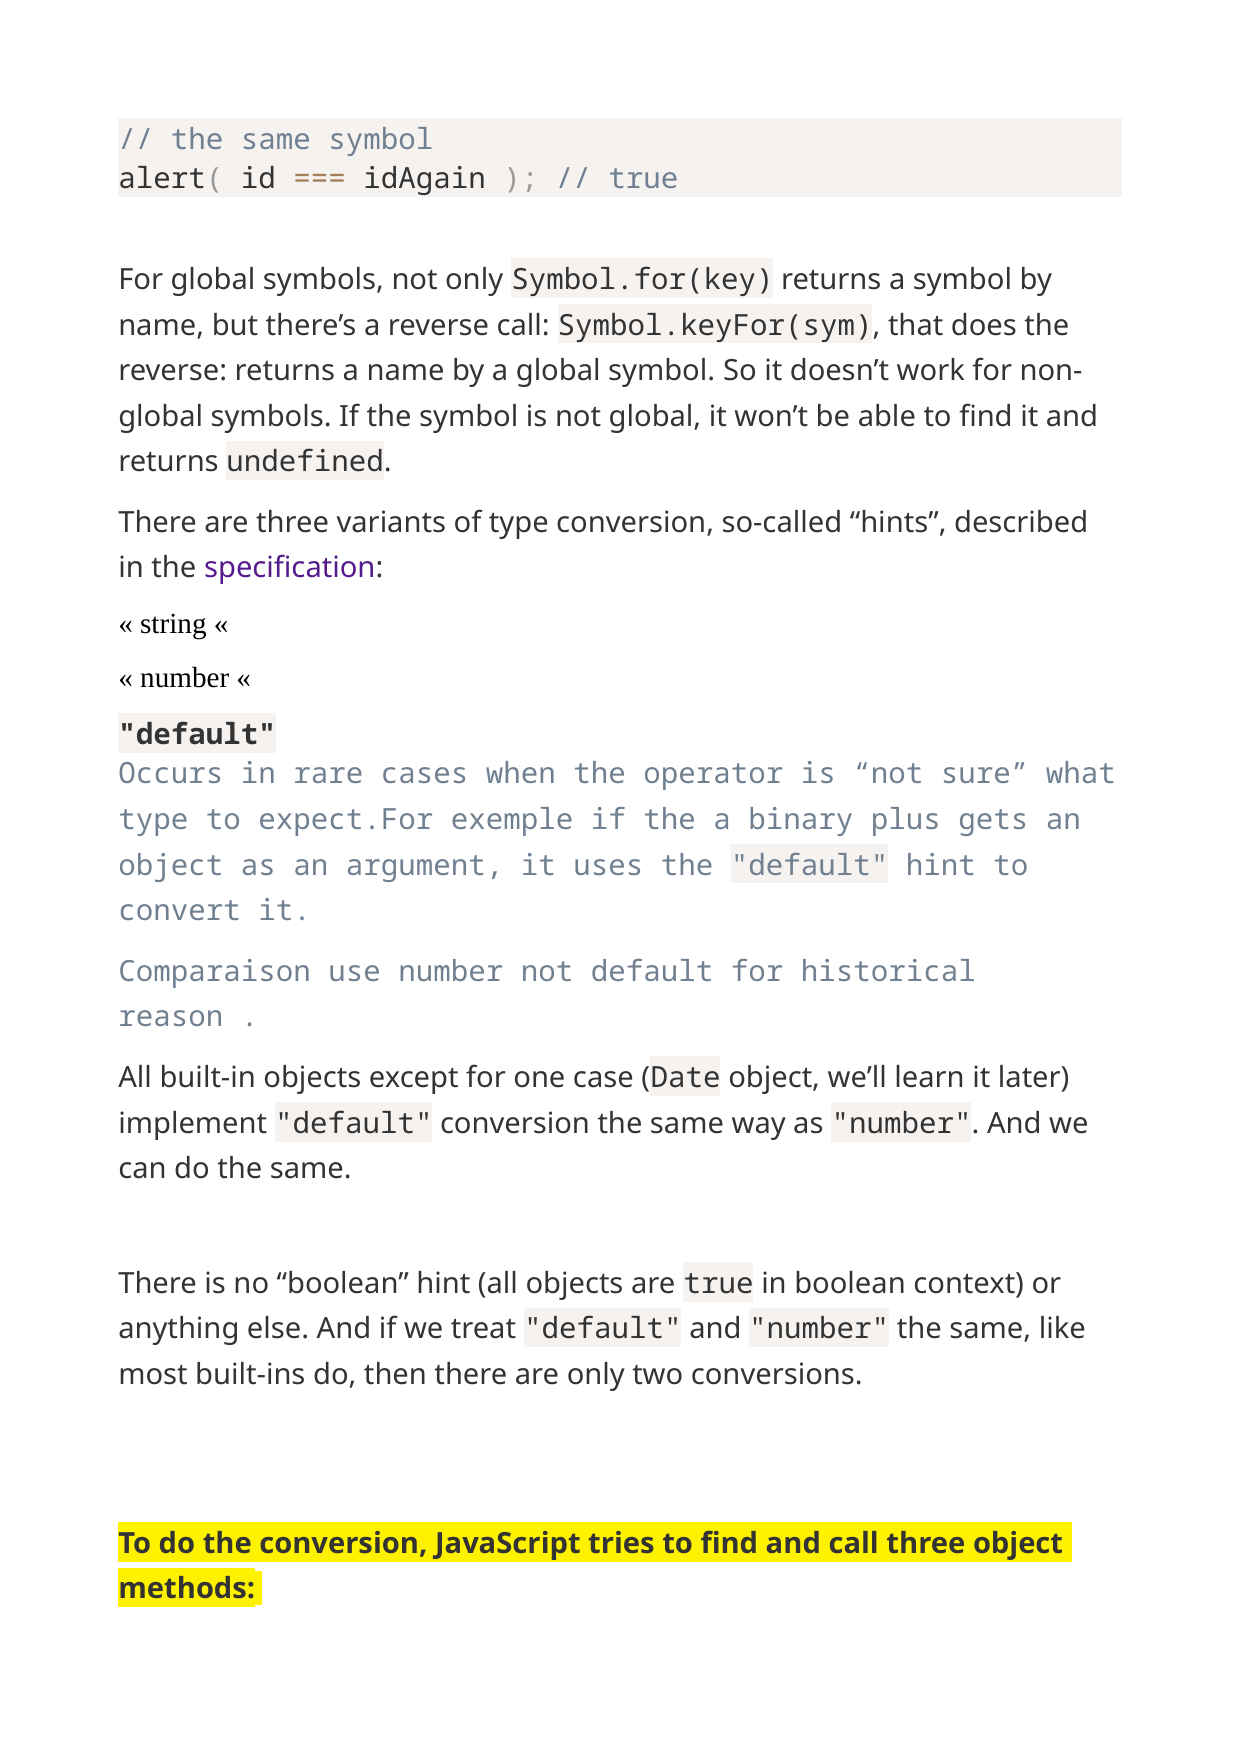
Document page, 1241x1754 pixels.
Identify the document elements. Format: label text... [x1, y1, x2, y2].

text To do the conversion, JavaScript tries to find and call three object methods: [118, 1522, 1122, 1607]
text « string « [118, 607, 1122, 640]
text There are three variants of type conversion, so-called “hints”, described in the specification: [118, 501, 1122, 586]
text Comparaison use number not default for historical reason . [118, 950, 1122, 1035]
text alert( id === idAgain ); // true [118, 158, 1122, 197]
text There is no “boolean” hint (all objects are true in boolean context) or anything else. And if we treat "default" and "number" the same, like most built-ins do, then there are only two conversions. [118, 1262, 1122, 1393]
text For global symbols, not only Symbol.for(key) returns a symbol by name, but there’s a reverse call: Symbol.keyFor(sym), that does the reverse: returns a name by a global symbol. So it doesn’t work for non-global symbols. If the symbol is not global, it won’t be able to find it and returns undefined. [118, 258, 1122, 480]
text « number « [118, 660, 1122, 693]
text Occurs in rare cases when the operator is “not sure” what type to expect.For exemple if the a binary plus gets an object as an argument, it uses the "default" hint to convert it. [118, 753, 1122, 929]
text All built-in objects except for one case (Date object, we’ll learn it later) implement "default" conversion the same way as "number". And we can do the same. [118, 1056, 1122, 1187]
subtitle "default" [118, 713, 1122, 753]
text // the same symbol [118, 118, 1122, 158]
